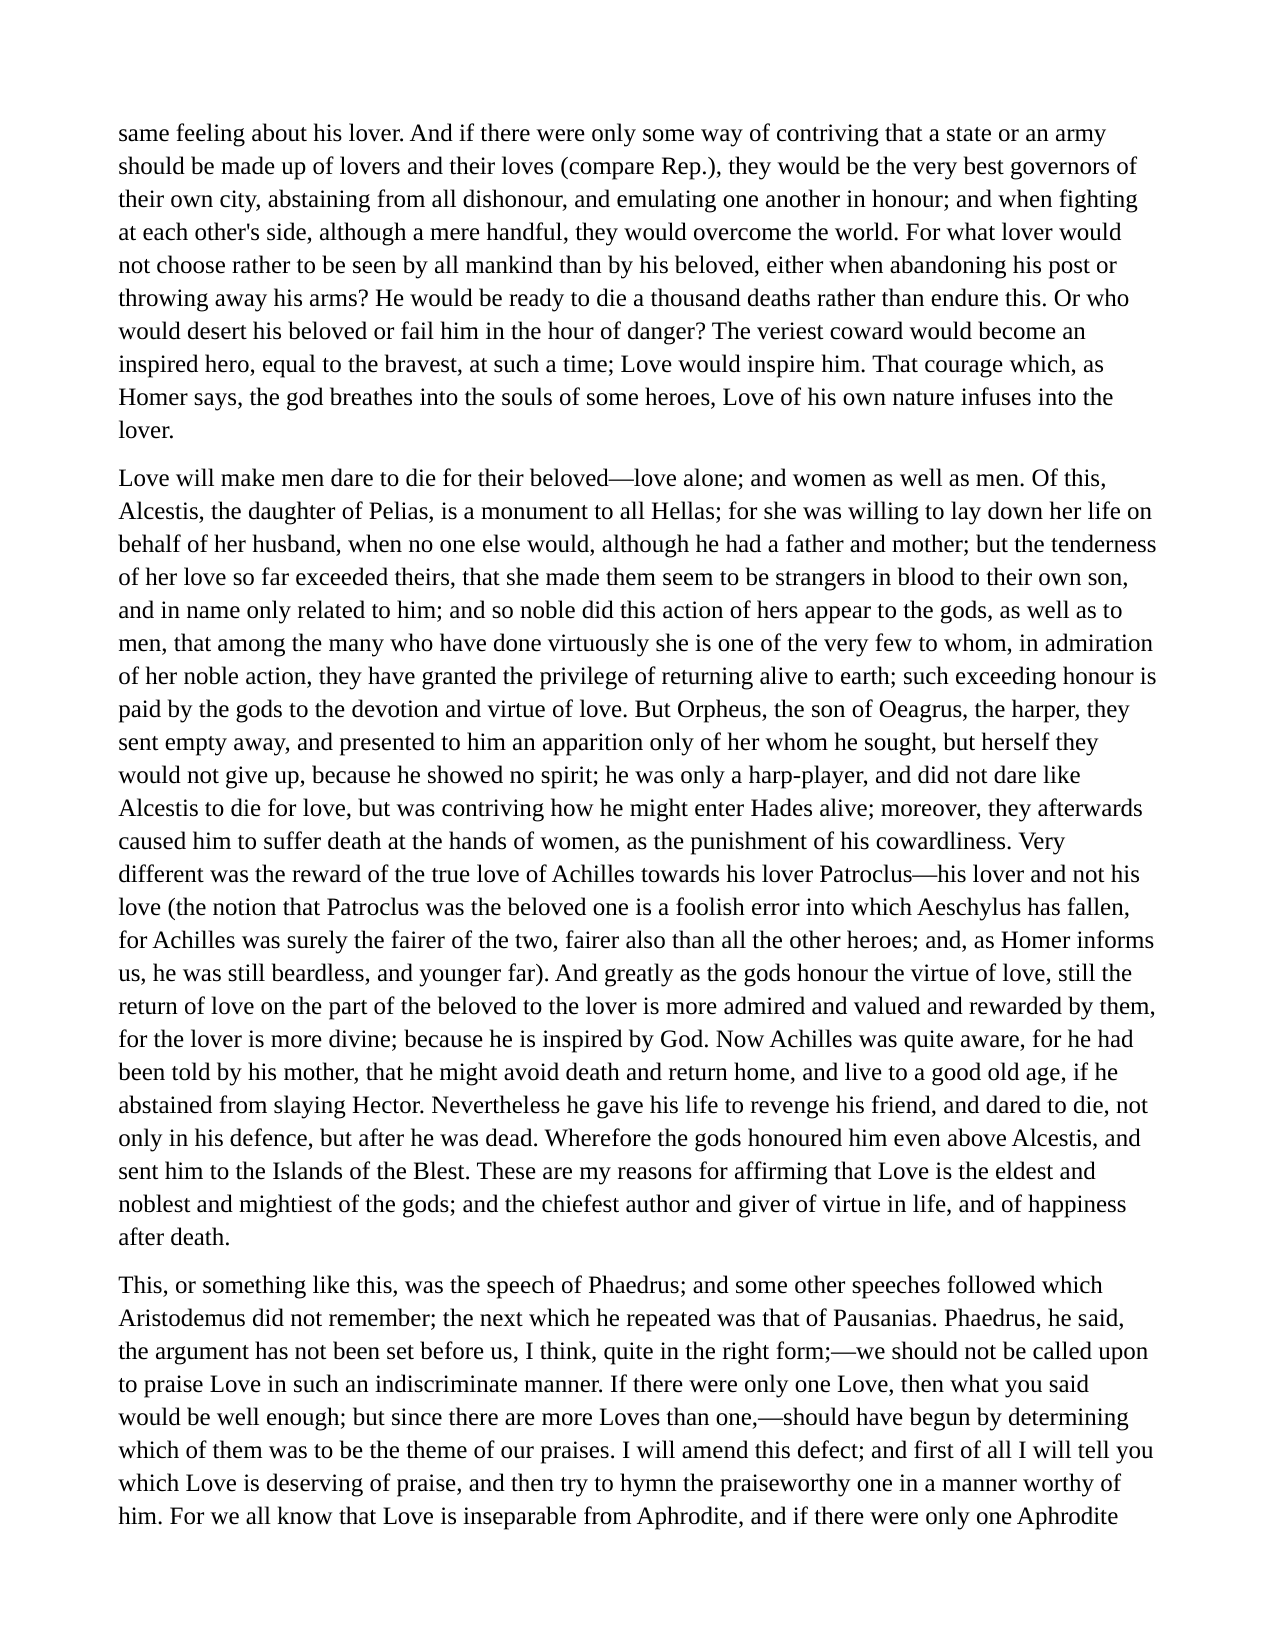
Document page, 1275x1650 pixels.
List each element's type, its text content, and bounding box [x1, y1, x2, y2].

text same feeling about his lover. And if there were only some way of contriving that a state or an army should be made up of lovers and their loves (compare Rep.), they would be the very best governors of their own city, abstaining from all dishonour, and emulating one another in honour; and when fighting at each other's side, although a mere handful, they would overcome the world. For what lover would not choose rather to be seen by all mankind than by his beloved, either when abandoning his post or throwing away his arms? He would be ready to die a thousand deaths rather than endure this. Or who would desert his beloved or fail him in the hour of danger? The veriest coward would become an inspired hero, equal to the bravest, at such a time; Love would inspire him. That courage which, as Homer says, the god breathes into the souls of some heroes, Love of his own nature infuses into the lover. [118, 118, 1157, 444]
text Love will make men dare to die for their beloved—love alone; and women as well as men. Of this, Alcestis, the daughter of Pelias, is a monument to all Hellas; for she was willing to lay down her life on behalf of her husband, when no one else would, although he had a father and mother; but the tenderness of her love so far exceeded theirs, that she made them seem to be strangers in blood to their own son, and in name only related to him; and so noble did this action of hers appear to the gods, as well as to men, that among the many who have done virtuously she is one of the very few to whom, in admiration of her noble action, they have granted the privilege of returning alive to earth; such exceeding honour is paid by the gods to the devotion and virtue of love. But Orpheus, the son of Oeagrus, the harper, they sent empty away, and presented to him an apparition only of her whom he sought, but herself they would not give up, because he showed no spirit; he was only a harp-player, and did not dare like Alcestis to die for love, but was contriving how he might enter Hades alive; moreover, they afterwards caused him to suffer death at the hands of women, as the punishment of his cowardliness. Very different was the reward of the true love of Achilles towards his lover Patroclus—his lover and not his love (the notion that Patroclus was the beloved one is a foolish error into which Aeschylus has fallen, for Achilles was surely the fairer of the two, fairer also than all the other heroes; and, as Homer informs us, he was still beardless, and younger far). And greatly as the gods honour the virtue of love, still the return of love on the part of the beloved to the lover is more admired and valued and rewarded by them, for the lover is more divine; because he is inspired by God. Now Achilles was quite aware, for he had been told by his mother, that he might avoid death and return home, and live to a good old age, if he abstained from slaying Hector. Nevertheless he gave his life to revenge his friend, and dared to die, not only in his defence, but after he was dead. Wherefore the gods honoured him even above Alcestis, and sent him to the Islands of the Blest. These are my reasons for affirming that Love is the eldest and noblest and mightiest of the gods; and the chiefest author and giver of virtue in life, and of happiness after death. [118, 463, 1157, 1251]
text This, or something like this, was the speech of Phaedrus; and some other speeches followed which Aristodemus did not remember; the next which he repeated was that of Pausanias. Phaedrus, he said, the argument has not been set before us, I think, quite in the right form;—we should not be called upon to praise Love in such an indiscriminate manner. If there were only one Love, then what you said would be well enough; but since there are more Loves than one,—should have begun by determining which of them was to be the theme of our praises. I will amend this defect; and first of all I will tell you which Love is deserving of praise, and then try to hymn the praiseworthy one in a manner worthy of him. For we all know that Love is inseparable from Aphrodite, and if there were only one Aphrodite [118, 1270, 1157, 1530]
